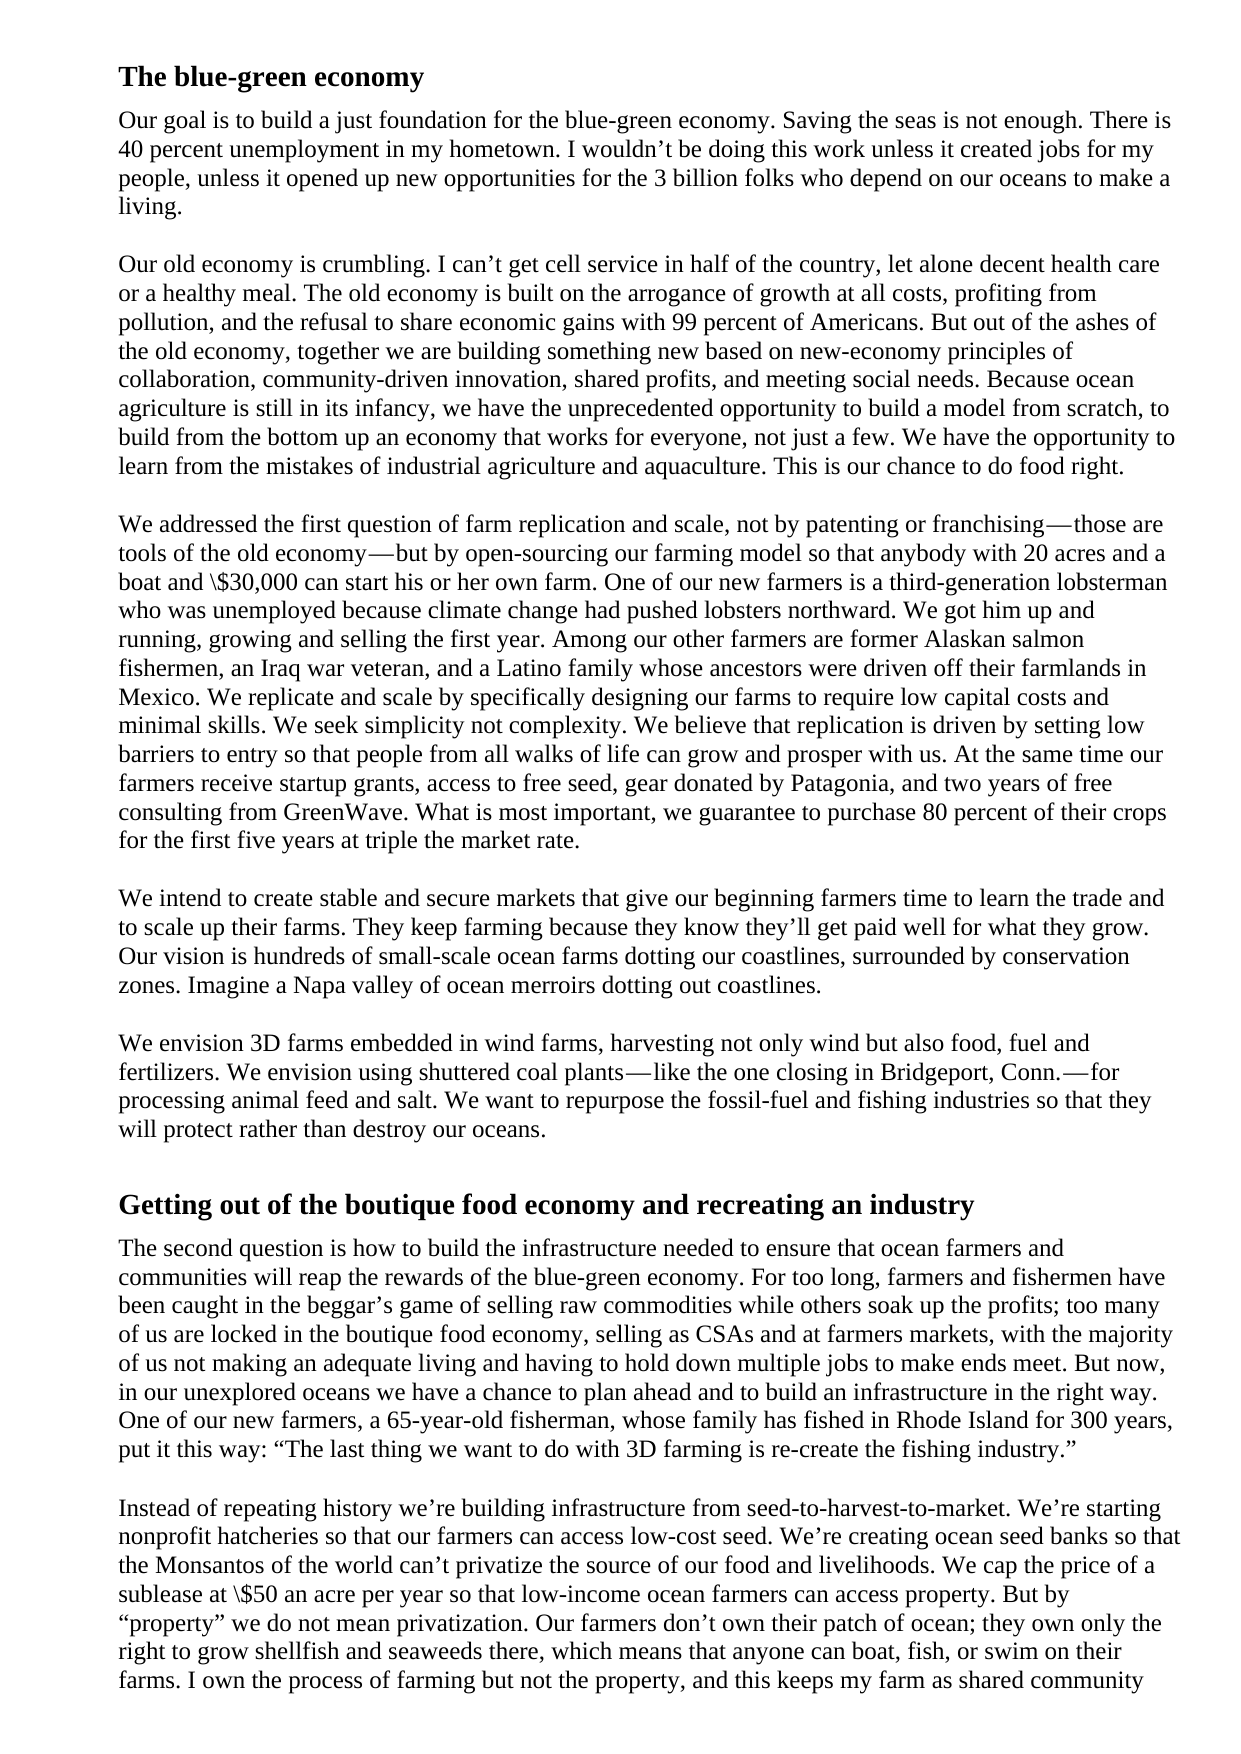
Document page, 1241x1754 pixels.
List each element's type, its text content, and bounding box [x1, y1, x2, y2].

text We intend to create stable and secure markets that give our beginning farmers time to learn the trade and to scale up their farms. They keep farming because they know they’ll get paid well for what they grow. Our vision is hundreds of small-scale ocean farms dotting our coastlines, surrounded by conservation zones. Imagine a Napa valley of ocean merroirs dotting out coastlines. [118, 883, 1181, 998]
text Our old economy is crumbling. I can’t get cell service in half of the country, let alone decent health care or a healthy meal. The old economy is built on the arrogance of growth at all costs, profiting from pollution, and the refusal to share economic gains with 99 percent of Americans. But out of the ashes of the old economy, together we are building something new based on new-economy principles of collaboration, community-driven innovation, shared profits, and meeting social needs. Because ocean agriculture is still in its infancy, we have the unprecedented opportunity to build a model from scratch, to build from the bottom up an economy that works for everyone, not just a few. We have the opportunity to learn from the mistakes of industrial agriculture and aquaculture. This is our chance to do food right. [118, 249, 1181, 479]
text Instead of repeating history we’re building infrastructure from seed-to-harvest-to-market. We’re starting nonprofit hatcheries so that our farmers can access low-cost seed. We’re creating ocean seed banks so that the Monsantos of the world can’t privatize the source of our food and livelihoods. We cap the price of a sublease at \$50 an acre per year so that low-income ocean farmers can access property. But by “property” we do not mean privatization. Our farmers don’t own their patch of ocean; they own only the right to grow shellfish and seaweeds there, which means that anyone can boat, fish, or swim on their farms. I own the process of farming but not the property, and this keeps my farm as shared community [118, 1493, 1181, 1694]
subtitle The blue-green economy [118, 59, 1181, 93]
text Our goal is to build a just foundation for the blue-green economy. Saving the seas is not enough. There is 40 percent unemployment in my hometown. I wouldn’t be doing this work unless it created jobs for my people, unless it opened up new opportunities for the 3 billion folks who depend on our oceans to make a living. [118, 105, 1181, 220]
text The second question is how to build the infrastructure needed to ensure that ocean farmers and communities will reap the rewards of the blue-green economy. For too long, farmers and fishermen have been caught in the beggar’s game of selling raw commodities while others soak up the profits; too many of us are locked in the boutique food economy, selling as CSAs and at farmers markets, with the majority of us not making an adequate living and having to hold down multiple jobs to make ends meet. But now, in our unexplored oceans we have a chance to plan ahead and to build an infrastructure in the right way. One of our new farmers, a 65-year-old fisherman, whose family has fished in Rhode Island for 300 years, put it this way: “The last thing we want to do with 3D farming is re-create the fishing industry.” [118, 1233, 1181, 1463]
text We addressed the first question of farm replication and scale, not by patenting or franchising — those are tools of the old economy — but by open-sourcing our farming model so that anybody with 20 acres and a boat and \$30,000 can start his or her own farm. One of our new farmers is a third-generation lobsterman who was unemployed because climate change had pushed lobsters northward. We got him up and running, growing and selling the first year. Among our other farmers are former Alaskan salmon fishermen, an Iraq war veteran, and a Latino family whose ancestors were driven off their farmlands in Mexico. We replicate and scale by specifically designing our farms to require low capital costs and minimal skills. We seek simplicity not complexity. We believe that replication is driven by setting low barriers to entry so that people from all walks of life can grow and prosper with us. At the same time our farmers receive startup grants, access to free seed, gear donated by Patagonia, and two years of free consulting from GreenWave. What is most important, we guarantee to purchase 80 percent of their crops for the first five years at triple the market rate. [118, 509, 1181, 854]
subtitle Getting out of the boutique food economy and recreating an industry [118, 1187, 1181, 1221]
text We envision 3D farms embedded in wind farms, harvesting not only wind but also food, fuel and fertilizers. We envision using shuttered coal plants — like the one closing in Bridgeport, Conn. — for processing animal feed and salt. We want to repurpose the fossil-fuel and fishing industries so that they will protect rather than destroy our oceans. [118, 1028, 1181, 1143]
